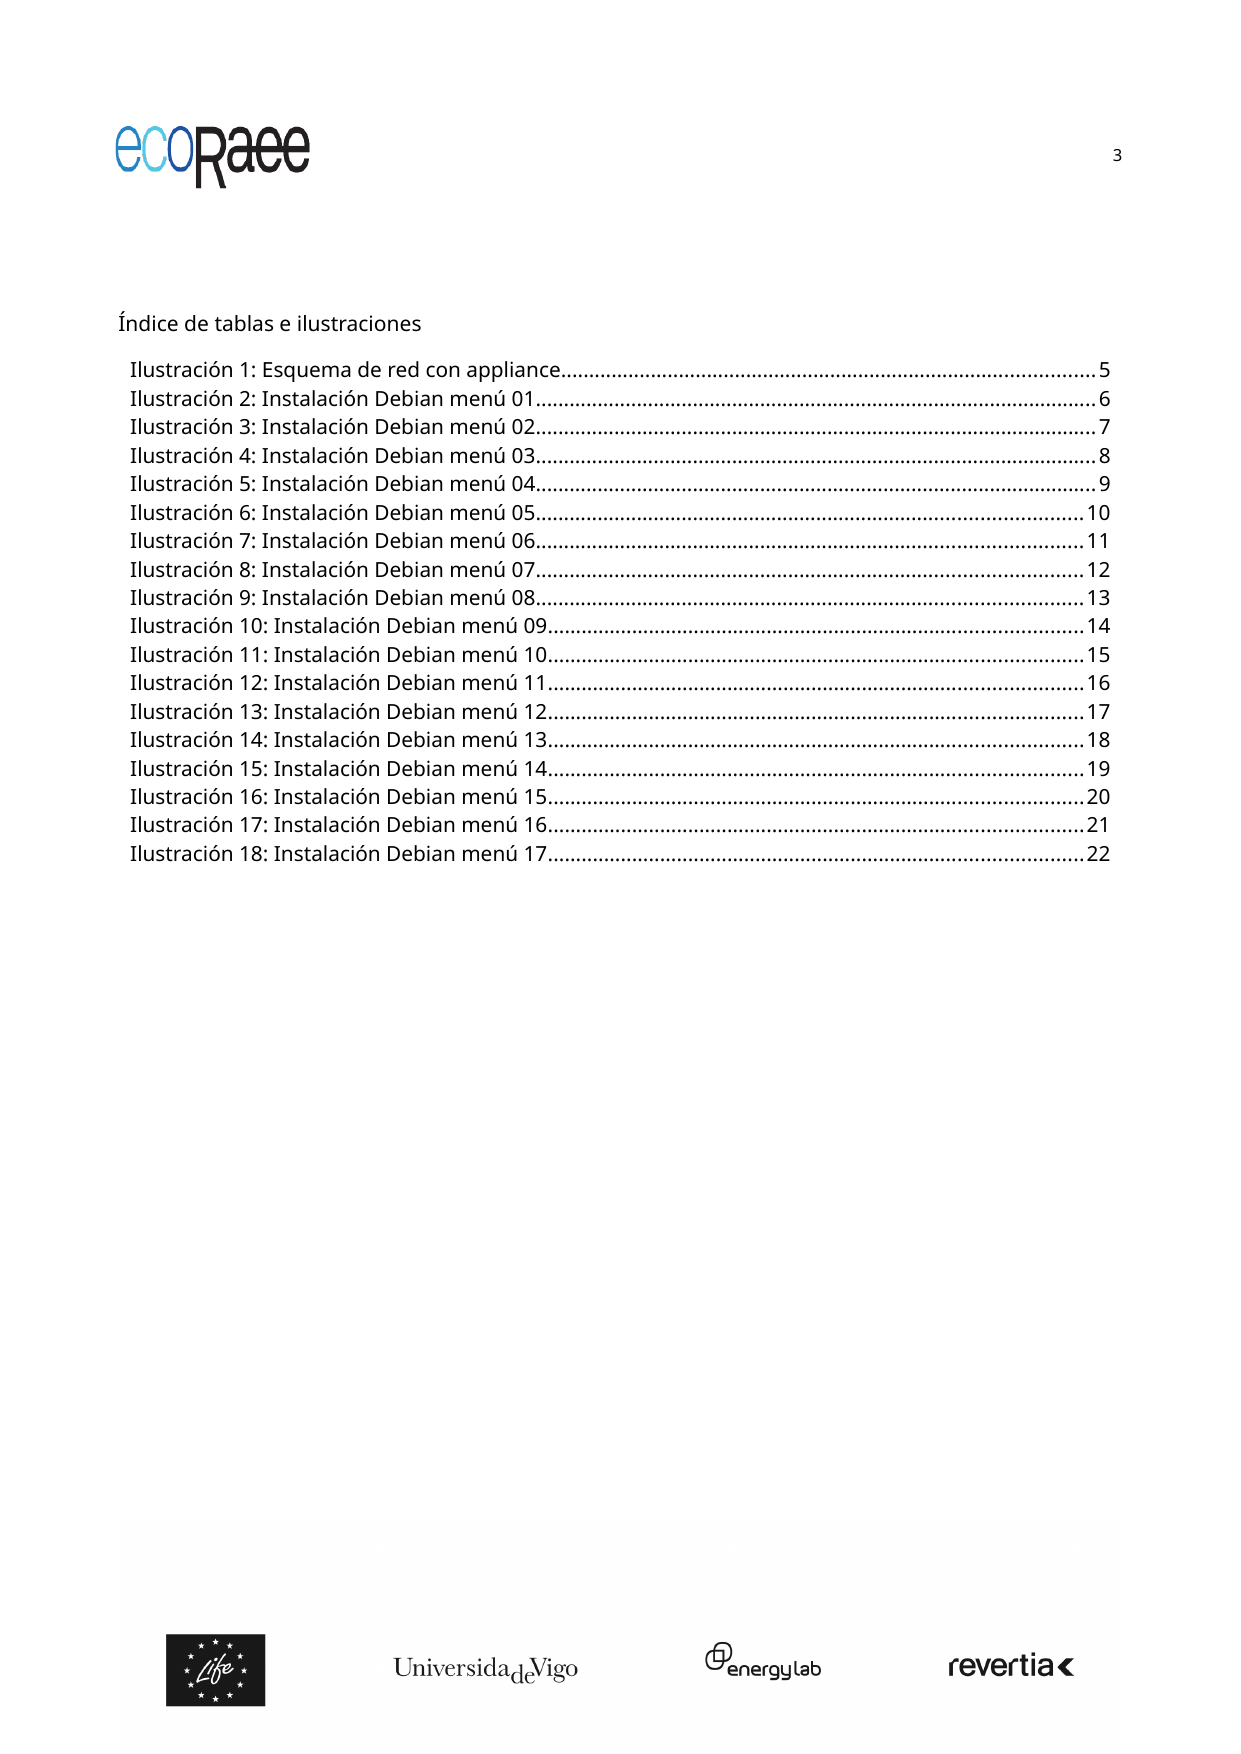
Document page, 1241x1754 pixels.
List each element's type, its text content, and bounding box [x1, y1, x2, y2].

text Ilustración 18: Instalación Debian menú 17 22 [118, 839, 1122, 867]
text Ilustración 3: Instalación Debian menú 02 7 [118, 412, 1122, 441]
text Ilustración 4: Instalación Debian menú 03 8 [118, 441, 1122, 469]
text Ilustración 2: Instalación Debian menú 01 6 [118, 384, 1122, 412]
text Ilustración 12: Instalación Debian menú 11 16 [118, 668, 1122, 697]
text Ilustración 8: Instalación Debian menú 07 12 [118, 555, 1122, 583]
text Ilustración 6: Instalación Debian menú 05 10 [118, 498, 1122, 526]
text Ilustración 15: Instalación Debian menú 14 19 [118, 754, 1122, 782]
text Ilustración 16: Instalación Debian menú 15 20 [118, 782, 1122, 811]
text Ilustración 13: Instalación Debian menú 12 17 [118, 697, 1122, 725]
picture [118, 1514, 1123, 1754]
text Ilustración 11: Instalación Debian menú 10 15 [118, 640, 1122, 668]
text Ilustración 10: Instalación Debian menú 09 14 [118, 612, 1122, 640]
text Ilustración 5: Instalación Debian menú 04 9 [118, 469, 1122, 498]
text Índice de tablas e ilustraciones [118, 309, 1122, 338]
picture [114, 124, 311, 190]
text Ilustración 17: Instalación Debian menú 16 21 [118, 811, 1122, 839]
text Ilustración 7: Instalación Debian menú 06 11 [118, 526, 1122, 555]
text Ilustración 1: Esquema de red con appliance 5 [118, 356, 1122, 384]
text Ilustración 9: Instalación Debian menú 08 13 [118, 583, 1122, 612]
text Ilustración 14: Instalación Debian menú 13 18 [118, 725, 1122, 754]
